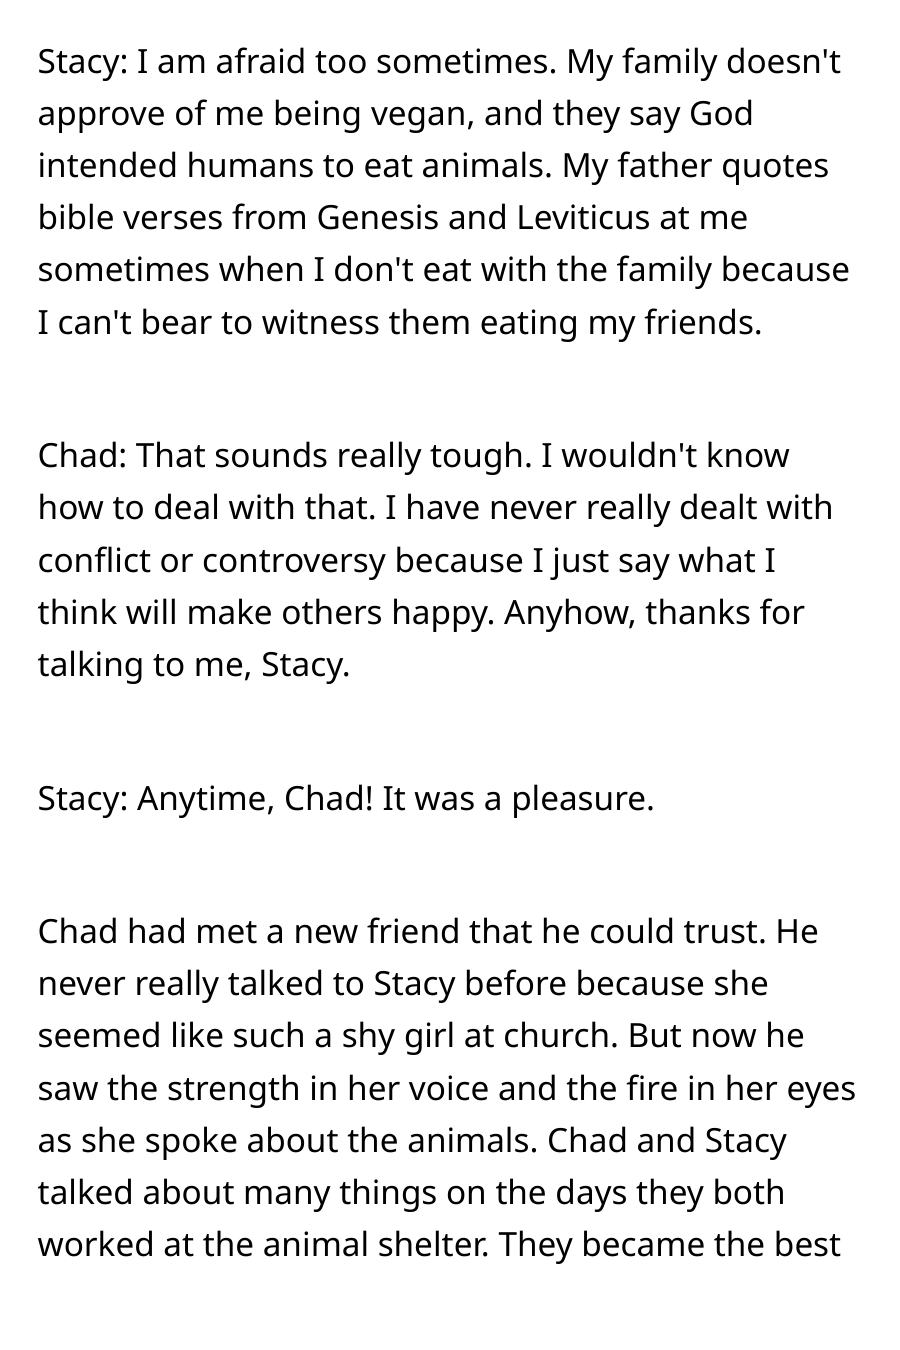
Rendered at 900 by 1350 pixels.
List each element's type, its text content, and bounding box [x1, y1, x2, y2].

text Chad: That sounds really tough. I wouldn't know how to deal with that. I have never really dealt with conflict or controversy because I just say what I think will make others happy. Anyhow, thanks for talking to me, Stacy. [37, 432, 862, 686]
text Stacy: I am afraid too sometimes. My family doesn't approve of me being vegan, and they say God intended humans to eat animals. My father quotes bible verses from Genesis and Leviticus at me sometimes when I don't eat with the family because I can't bear to witness them eating my friends. [37, 37, 862, 344]
text Chad had met a new friend that he could trust. He never really talked to Stacy before because she seemed like such a shy girl at church. But now he saw the strength in her voice and the fire in her eyes as she spoke about the animals. Chad and Stacy talked about many things on the days they both worked at the animal shelter. They became the best [37, 908, 862, 1266]
text Stacy: Anytime, Chad! It was a pleasure. [37, 774, 862, 820]
